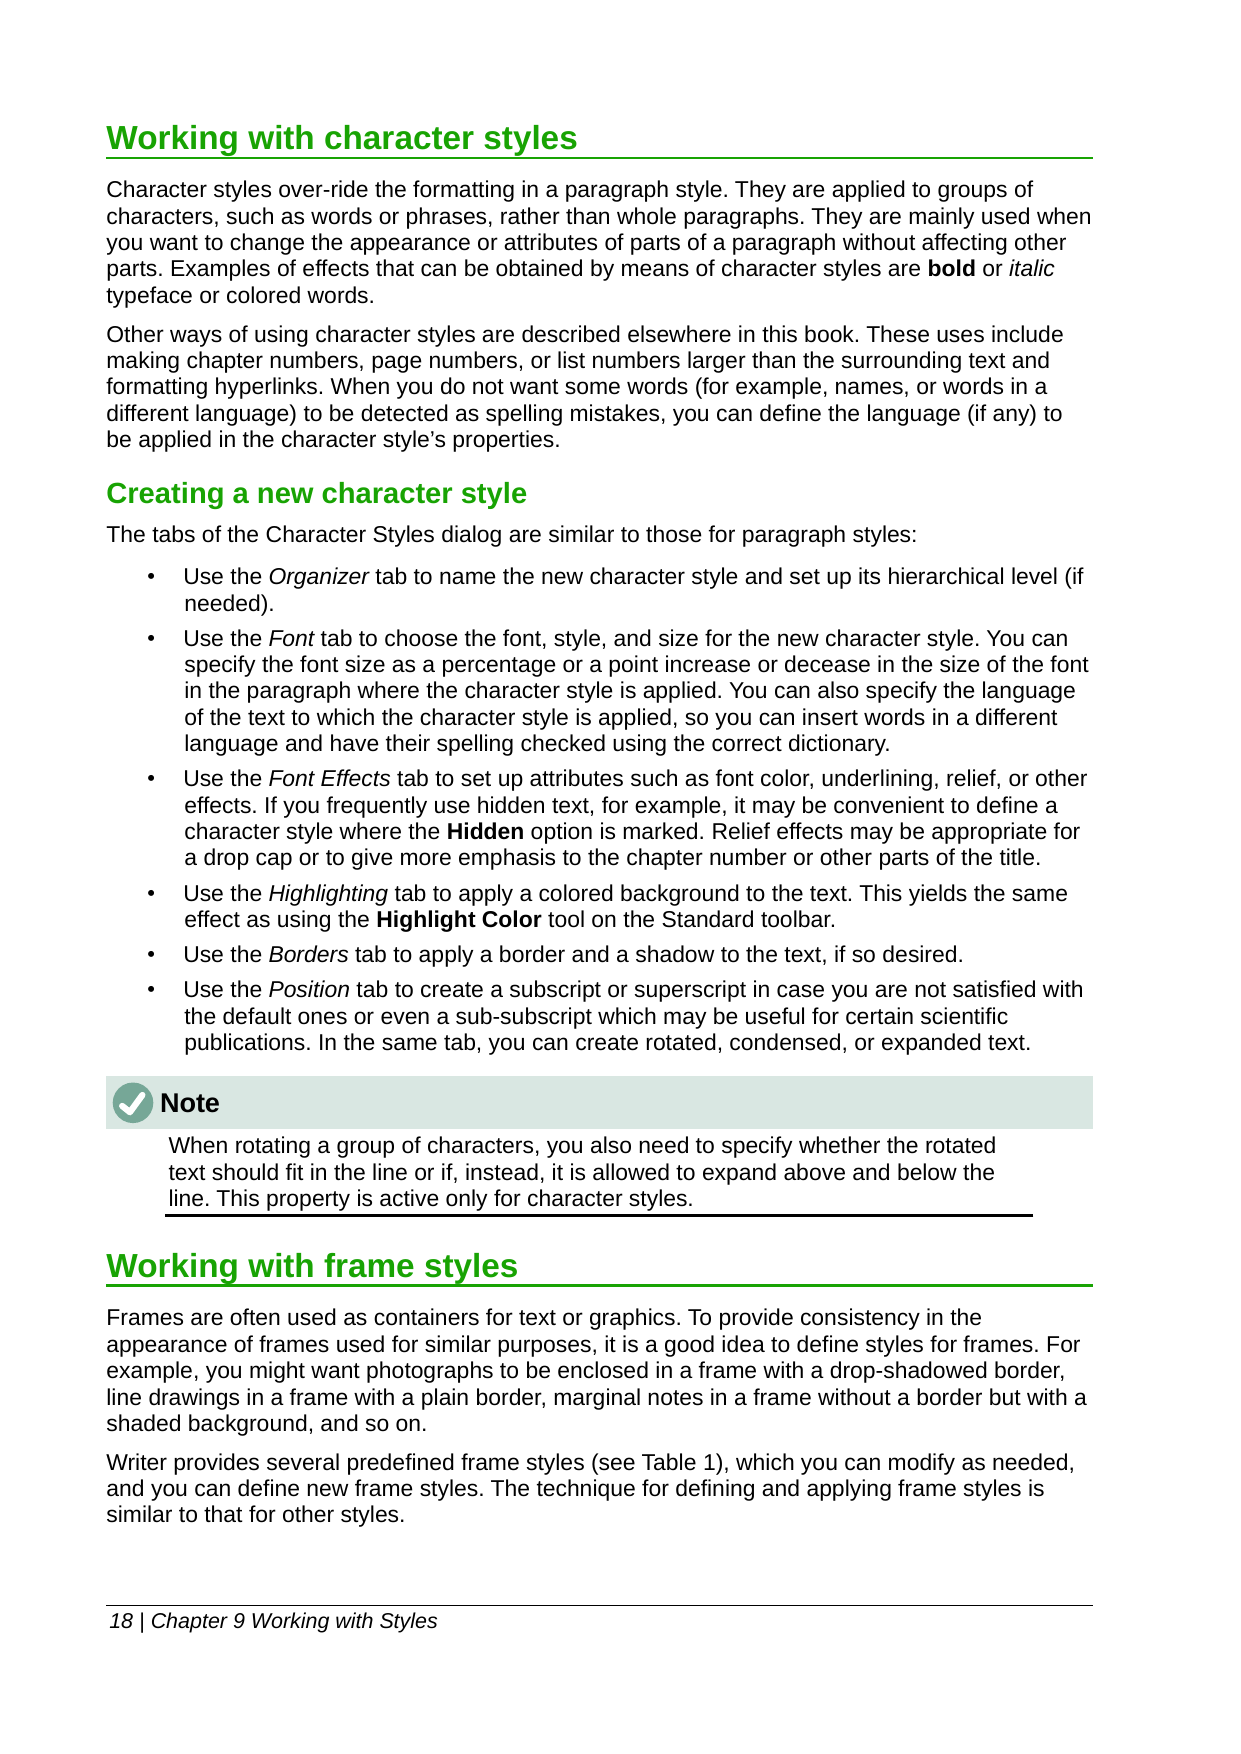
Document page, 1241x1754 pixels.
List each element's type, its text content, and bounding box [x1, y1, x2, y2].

list Use the Highlighting tab to apply a colored background to the text. This yields the same effect as using the Highlight Color tool on the Standard toolbar. [144, 877, 1093, 932]
subtitle Working with character styles [106, 118, 1093, 157]
text Writer provides several predefined frame styles (see Table 1), which you can modify as needed, and you can define new frame styles. The technique for defining and applying frame styles is similar to that for other styles. [106, 1449, 1093, 1528]
text Frames are often used as containers for text or graphics. To provide consistency in the appearance of frames used for similar purposes, it is a good idea to define styles for frames. For example, you might want photographs to be enclosed in a frame with a drop-shadowed border, line drawings in a frame with a plain border, marginal notes in a frame without a border but with a shaded background, and so on. [106, 1304, 1093, 1436]
list Use the Organizer tab to name the new character style and set up its hierarchical level (if needed). [144, 560, 1093, 616]
subtitle Note [106, 1076, 1093, 1129]
text When rotating a group of characters, you also need to specify whether the rotated text should fit in the line or if, instead, it is allowed to expand above and below the line. This property is active only for character styles. [165, 1129, 1033, 1214]
text The tabs of the Character Styles dialog are similar to those for paragraph styles: [106, 521, 1093, 548]
text Character styles over-ride the formatting in a paragraph style. They are applied to groups of characters, such as words or phrases, rather than whole paragraphs. They are mainly used when you want to change the appearance or attributes of parts of a paragraph without affecting other parts. Examples of effects that can be obtained by means of character styles are bold or italic typeface or colored words. [106, 176, 1093, 308]
subtitle Creating a new character style [106, 476, 1093, 509]
list Use the Borders tab to apply a border and a shadow to the text, if so desired. [144, 938, 1093, 967]
text Other ways of using character styles are described elsewhere in this book. These uses include making chapter numbers, page numbers, or list numbers larger than the surrounding text and formatting hyperlinks. When you do not want some words (for example, names, or words in a different language) to be detected as spelling mistakes, you can define the language (if any) to be applied in the character style’s properties. [106, 321, 1093, 452]
list Use the Position tab to create a subscript or superscript in case you are not satisfied with the default ones or even a sub-subscript which may be useful for certain scientific publications. In the same tab, you can create rotated, condensed, or expanded text. [144, 973, 1093, 1058]
list Use the Font Effects tab to set up attributes such as font color, underlining, relief, or other effects. If you frequently use hidden text, for example, it may be convenient to define a character style where the Hidden option is marked. Relief effects may be appropriate for a drop cap or to give more emphasis to the chapter number or other parts of the title. [144, 762, 1093, 871]
list Use the Font tab to choose the font, style, and size for the new character style. You can specify the font size as a percentage or a point increase or decease in the size of the font in the paragraph where the character style is applied. You can also specify the language of the text to which the character style is applied, so you can insert words in a different language and have their spelling checked using the correct dictionary. [144, 622, 1093, 756]
subtitle Working with frame styles [106, 1246, 1093, 1284]
